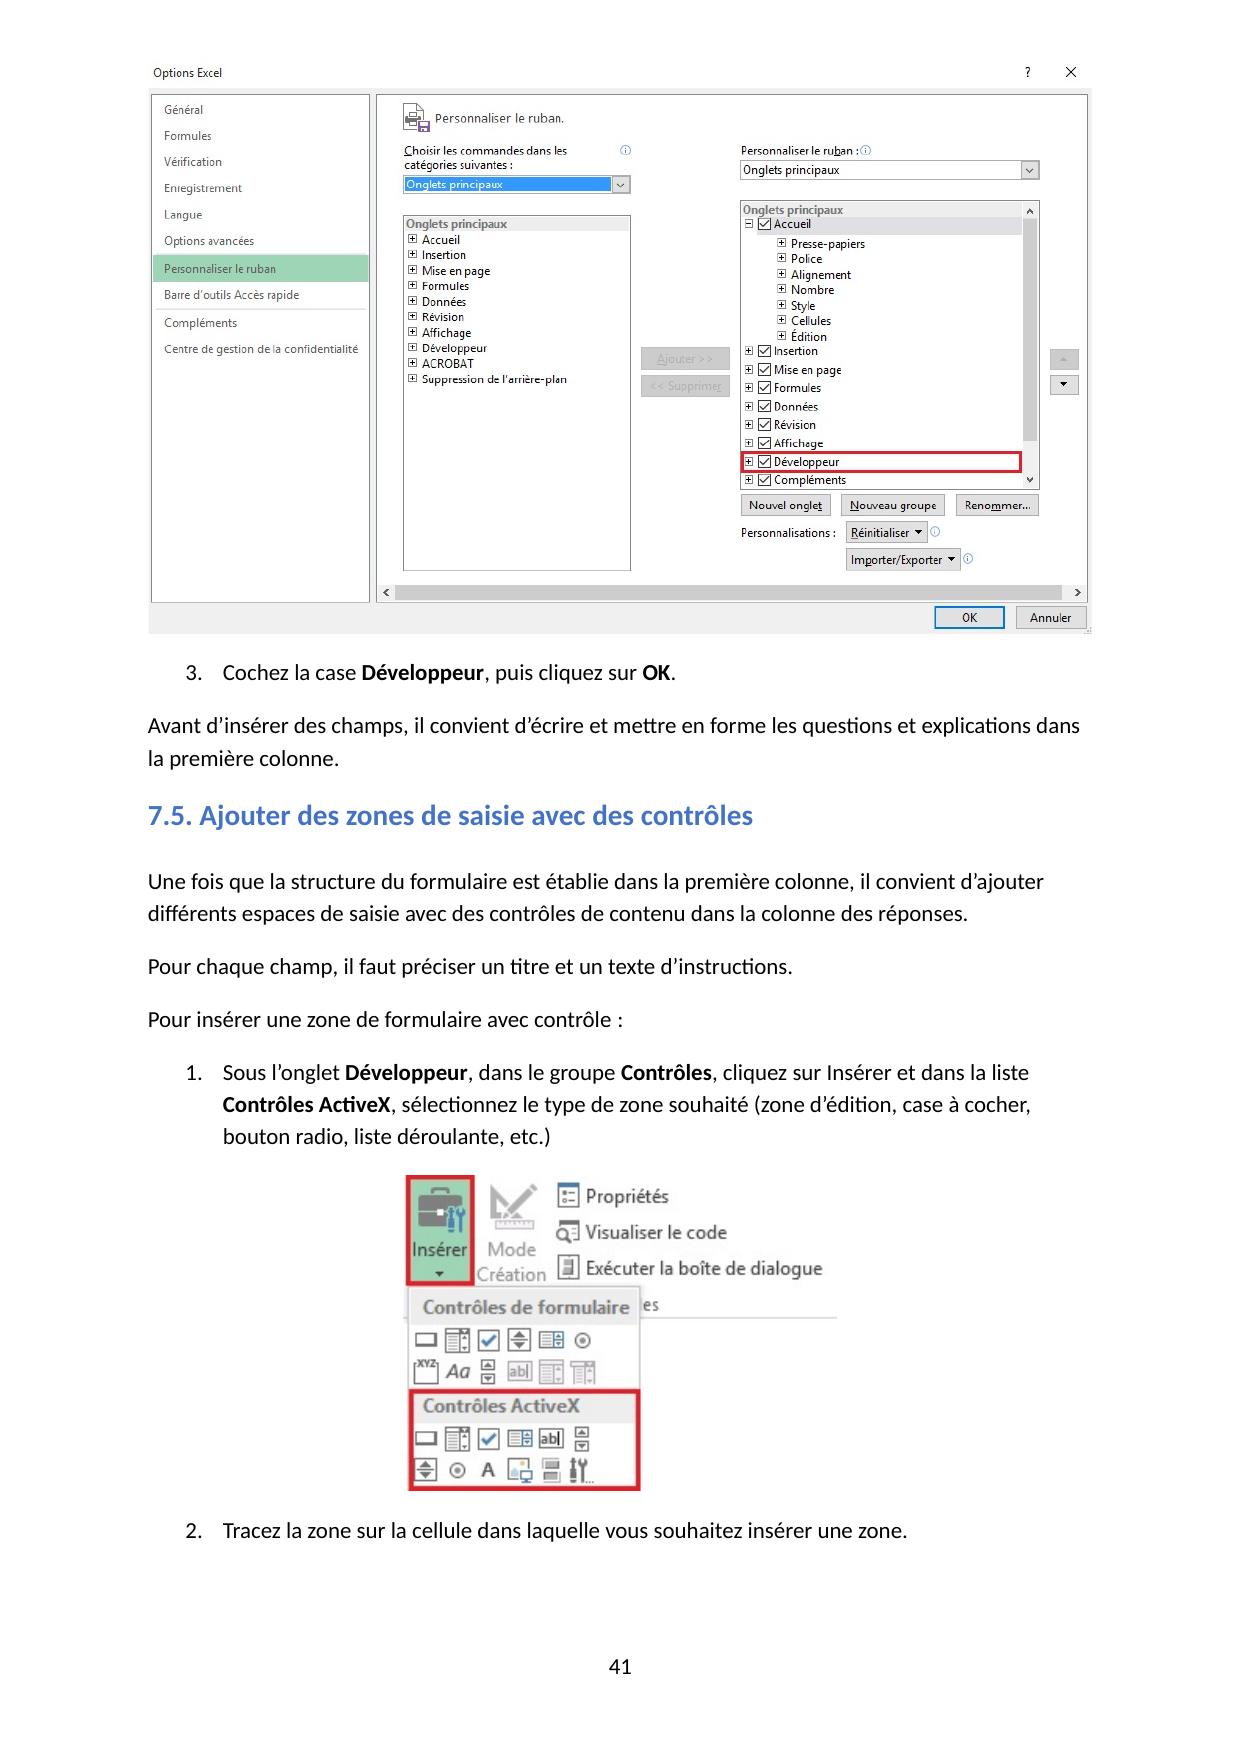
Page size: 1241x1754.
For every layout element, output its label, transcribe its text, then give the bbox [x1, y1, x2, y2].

text Une fois que la structure du formulaire est établie dans la première colonne, il convient d’ajouter différents espaces de saisie avec des contrôles de contenu dans la colonne des réponses. [148, 867, 1093, 927]
list Sous l’onglet Développeur, dans le groupe Contrôles, cliquez sur Insérer et dans la liste Contrôles ActiveX, sélectionnez le type de zone souhaité (zone d’édition, case à cocher, bouton radio, liste déroulante, etc.) [185, 1058, 1093, 1150]
picture [403, 1175, 838, 1491]
picture [148, 59, 1092, 634]
text Pour chaque champ, il faut préciser un titre et un texte d’instructions. [148, 952, 1093, 980]
text Pour insérer une zone de formulaire avec contrôle : [148, 1005, 1093, 1033]
list Cochez la case Développeur, puis cliquez sur OK. [185, 658, 1093, 686]
list Tracez la zone sur la cellule dans laquelle vous souhaitez insérer une zone. [185, 1516, 1093, 1544]
subtitle 7.5. Ajouter des zones de saisie avec des contrôles [148, 797, 1093, 832]
text Avant d’insérer des champs, il convient d’écrire et mettre en forme les questions et explications dans la première colonne. [148, 711, 1093, 772]
